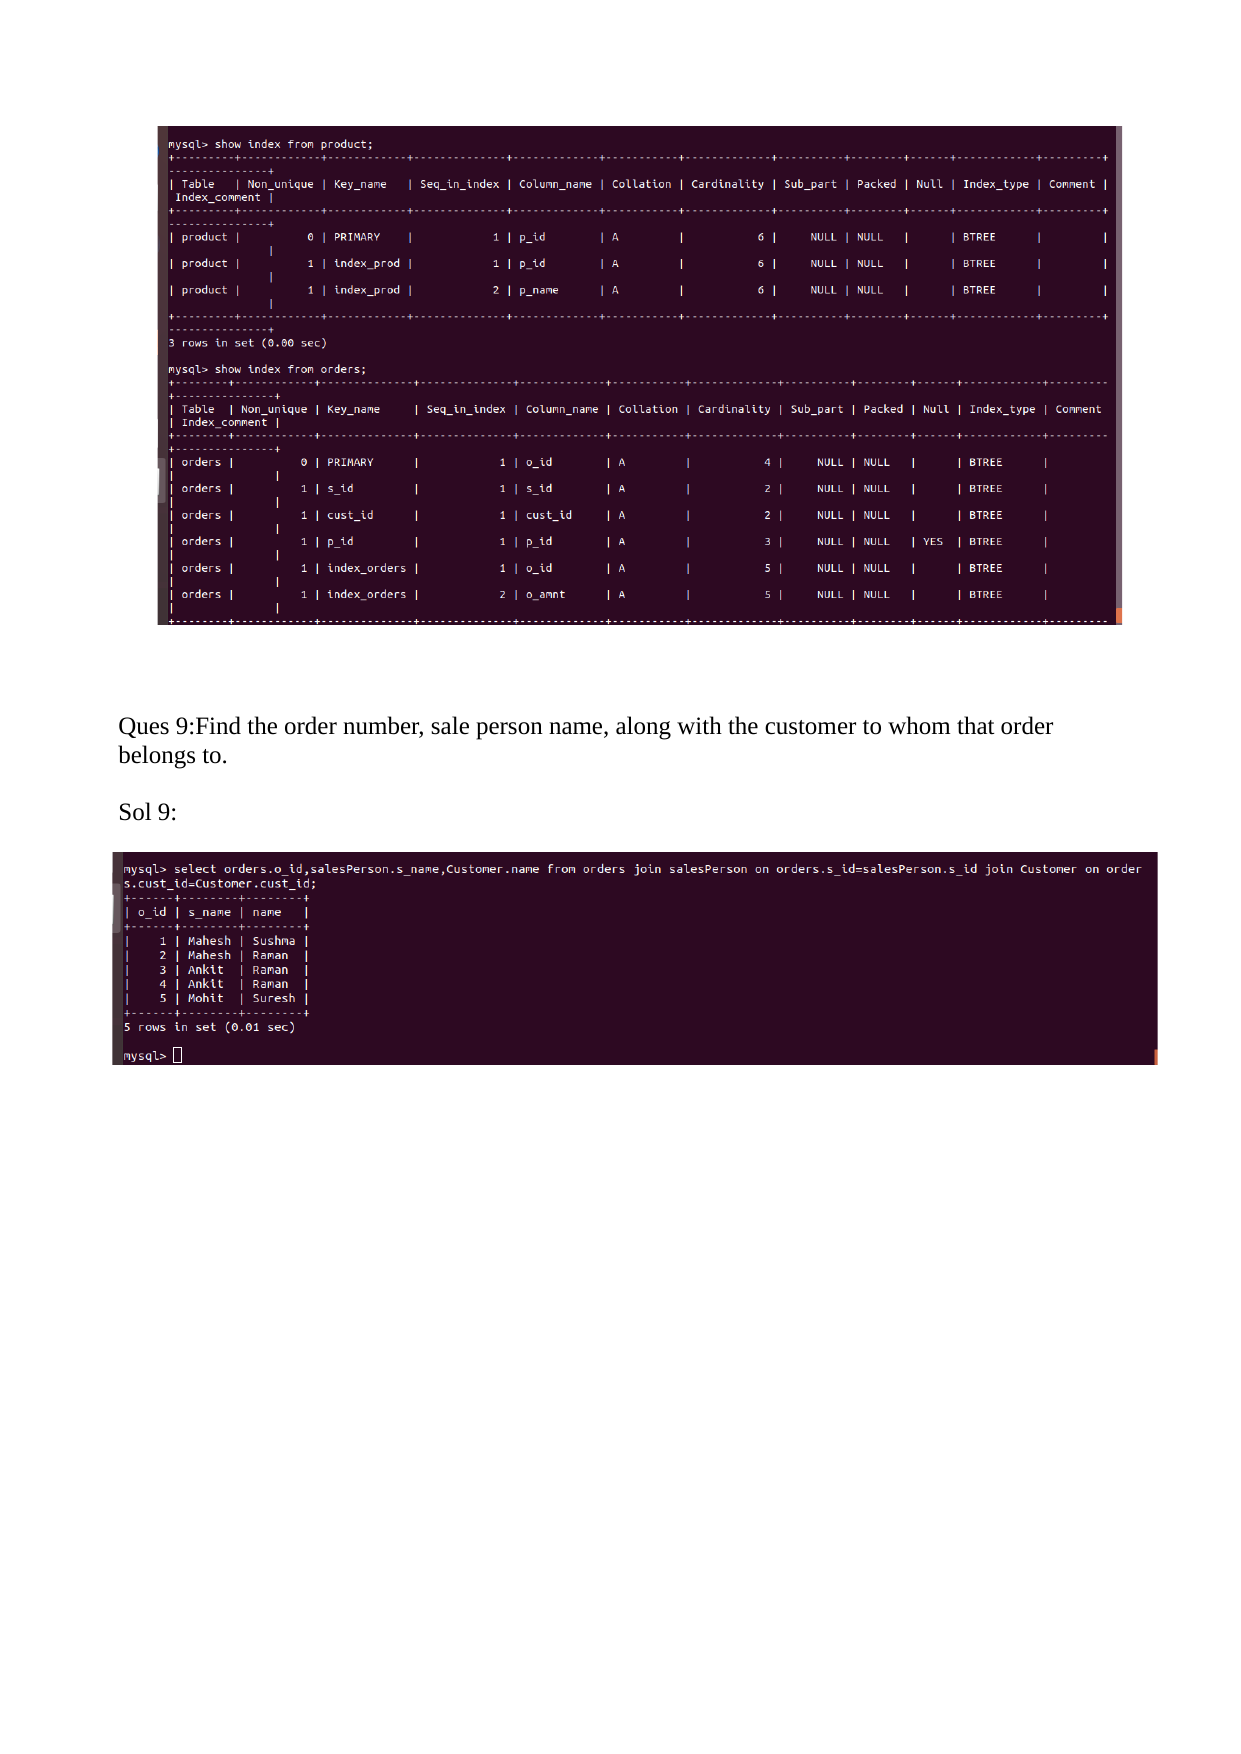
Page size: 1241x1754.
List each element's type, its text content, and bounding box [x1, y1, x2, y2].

text Sol 9: [118, 797, 1122, 826]
picture [112, 852, 1158, 1062]
text Ques 9:Find the order number, sale person name, along with the customer to whom that order belongs to. [118, 711, 1122, 768]
picture [157, 126, 1123, 625]
